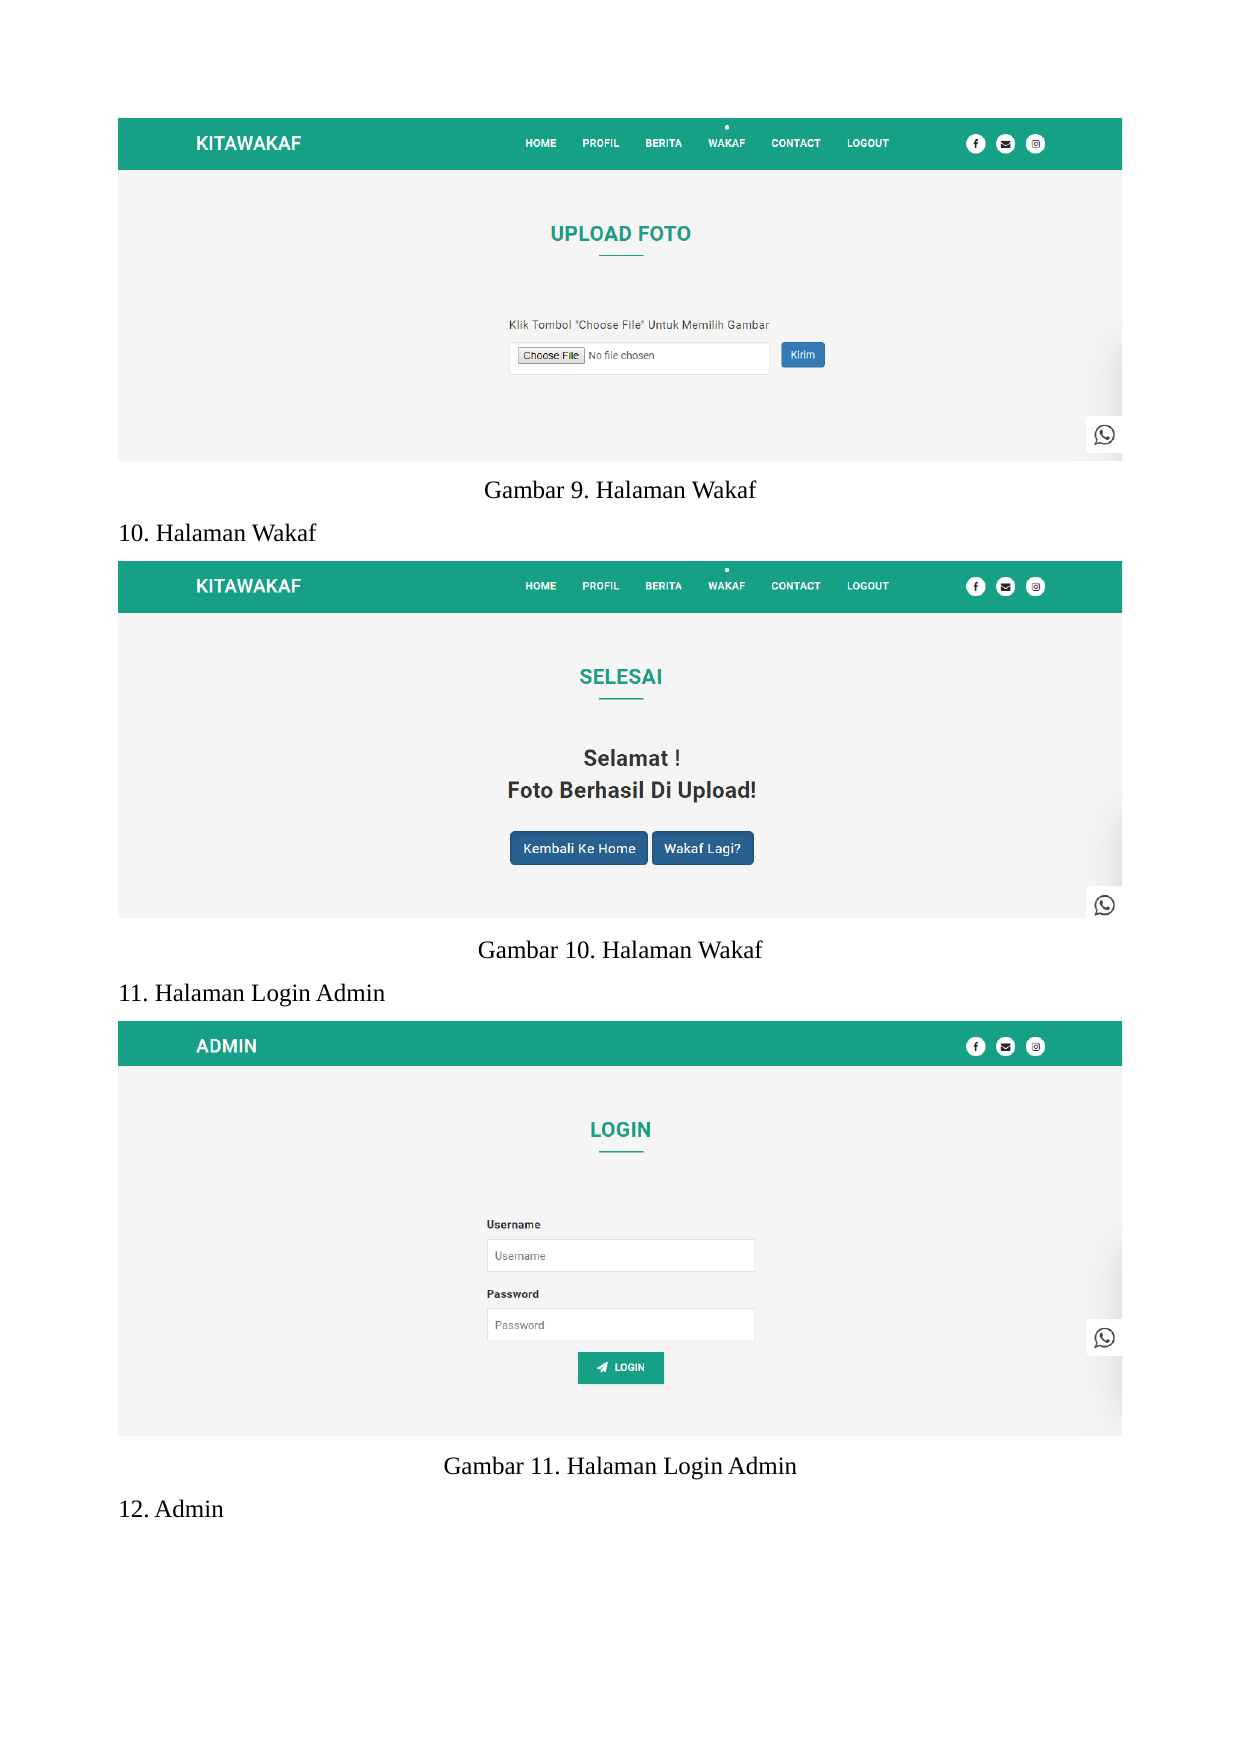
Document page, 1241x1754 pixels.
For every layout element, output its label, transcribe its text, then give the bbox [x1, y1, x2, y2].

text Gambar 11. Halaman Login Admin [118, 1437, 1122, 1480]
text 11. Halaman Login Admin [118, 978, 1122, 1007]
picture [118, 118, 1123, 461]
text Gambar 9. Halaman Wakaf [118, 461, 1122, 503]
picture [118, 1021, 1123, 1437]
text 10. Halaman Wakaf [118, 518, 1122, 547]
picture [118, 561, 1123, 921]
text 12. Admin [118, 1494, 1122, 1523]
text Gambar 10. Halaman Wakaf [118, 921, 1122, 963]
